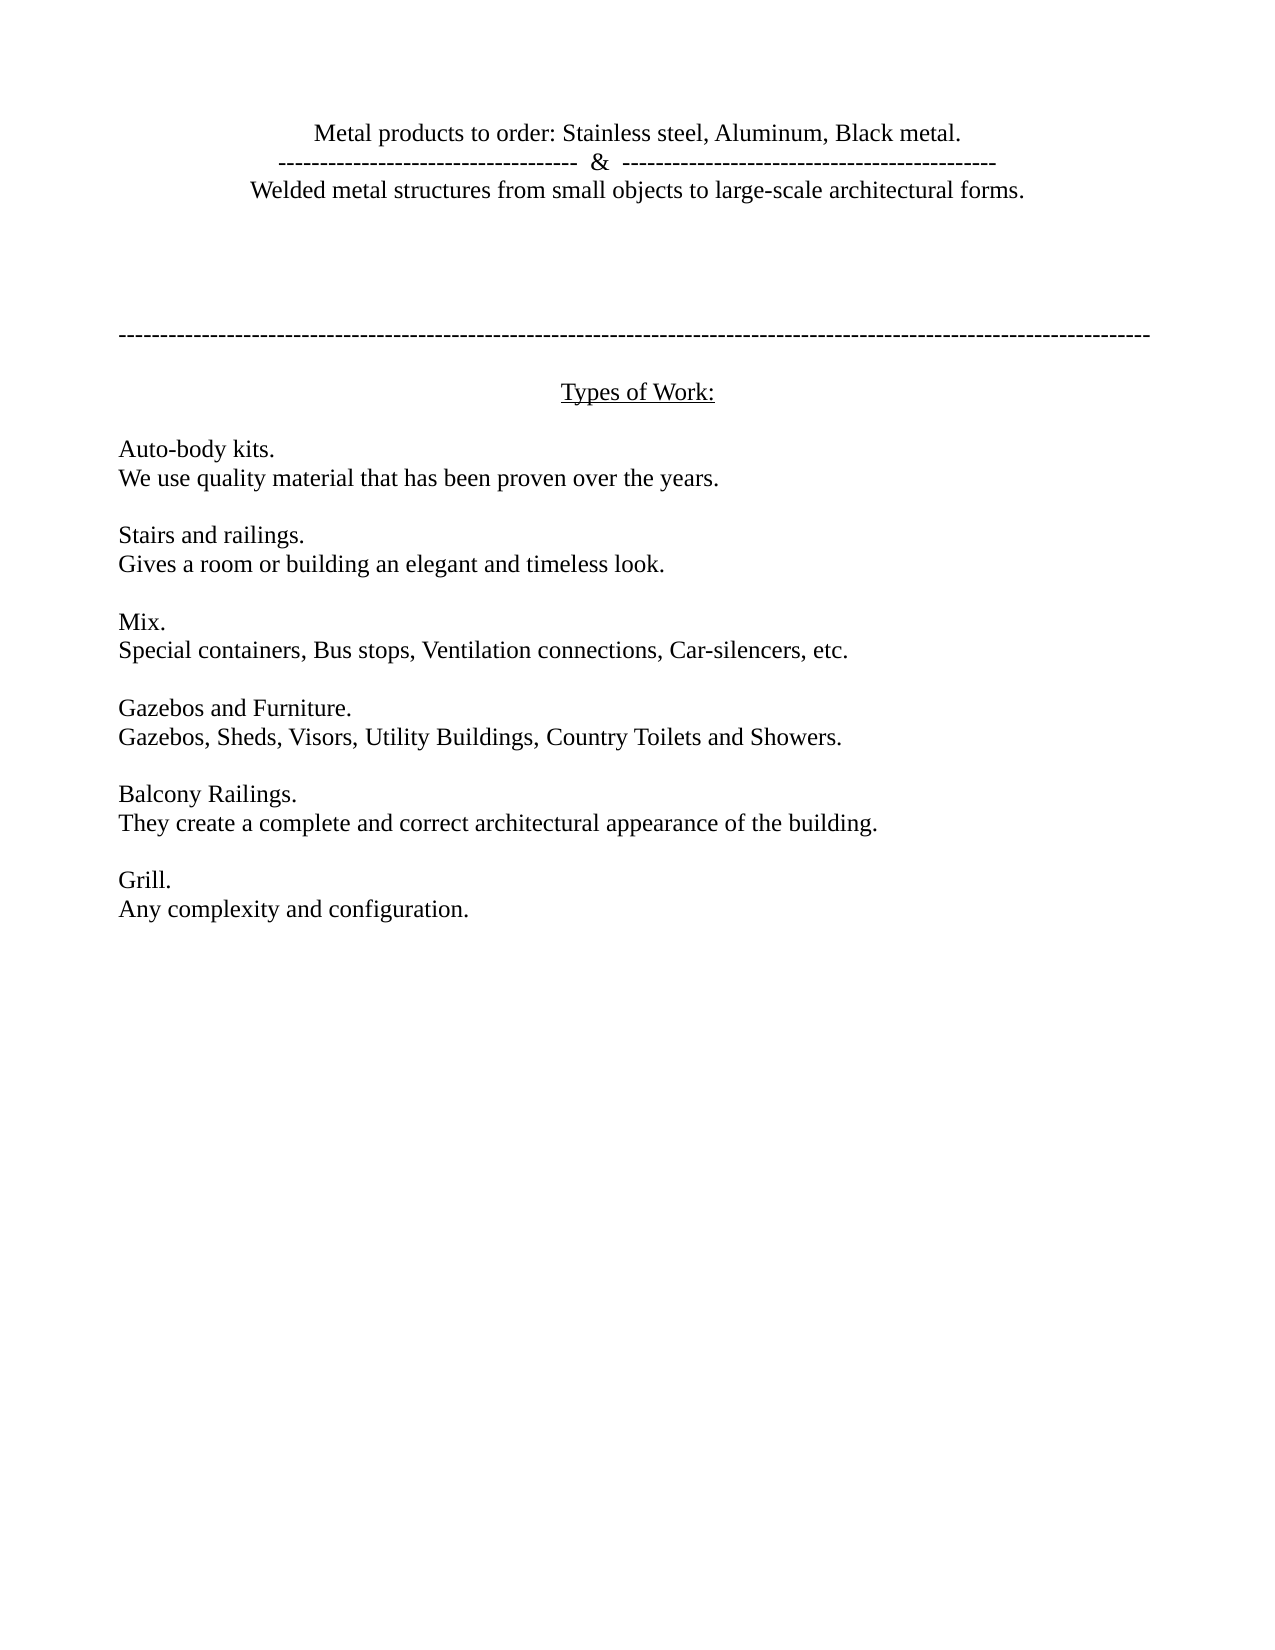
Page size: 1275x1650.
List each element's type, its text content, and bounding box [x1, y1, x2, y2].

text Grill. Any complexity and configuration. [118, 866, 1157, 923]
text Metal products to order: Stainless steel, Aluminum, Black metal. [118, 118, 1157, 147]
text Balcony Railings. They create a complete and correct architectural appearance of the building. [118, 779, 1157, 837]
text Gazebos and Furniture. Gazebos, Sheds, Visors, Utility Buildings, Country Toilets and Showers. [118, 693, 1157, 751]
text Stairs and railings. Gives a room or building an elegant and timeless look. [118, 521, 1157, 578]
text Mix. Special containers, Bus stops, Ventilation connections, Car-silencers, etc. [118, 607, 1157, 664]
text Auto-body kits. We use quality material that has been proven over the years. [118, 434, 1157, 492]
text Welded metal structures from small objects to large-scale architectural forms. [118, 176, 1157, 204]
text ---------------------------------------------------------------------------------------------------------------------------- [118, 319, 1157, 348]
text ------------------------------------ & --------------------------------------------- [118, 147, 1157, 176]
text Types of Work: [118, 377, 1157, 406]
